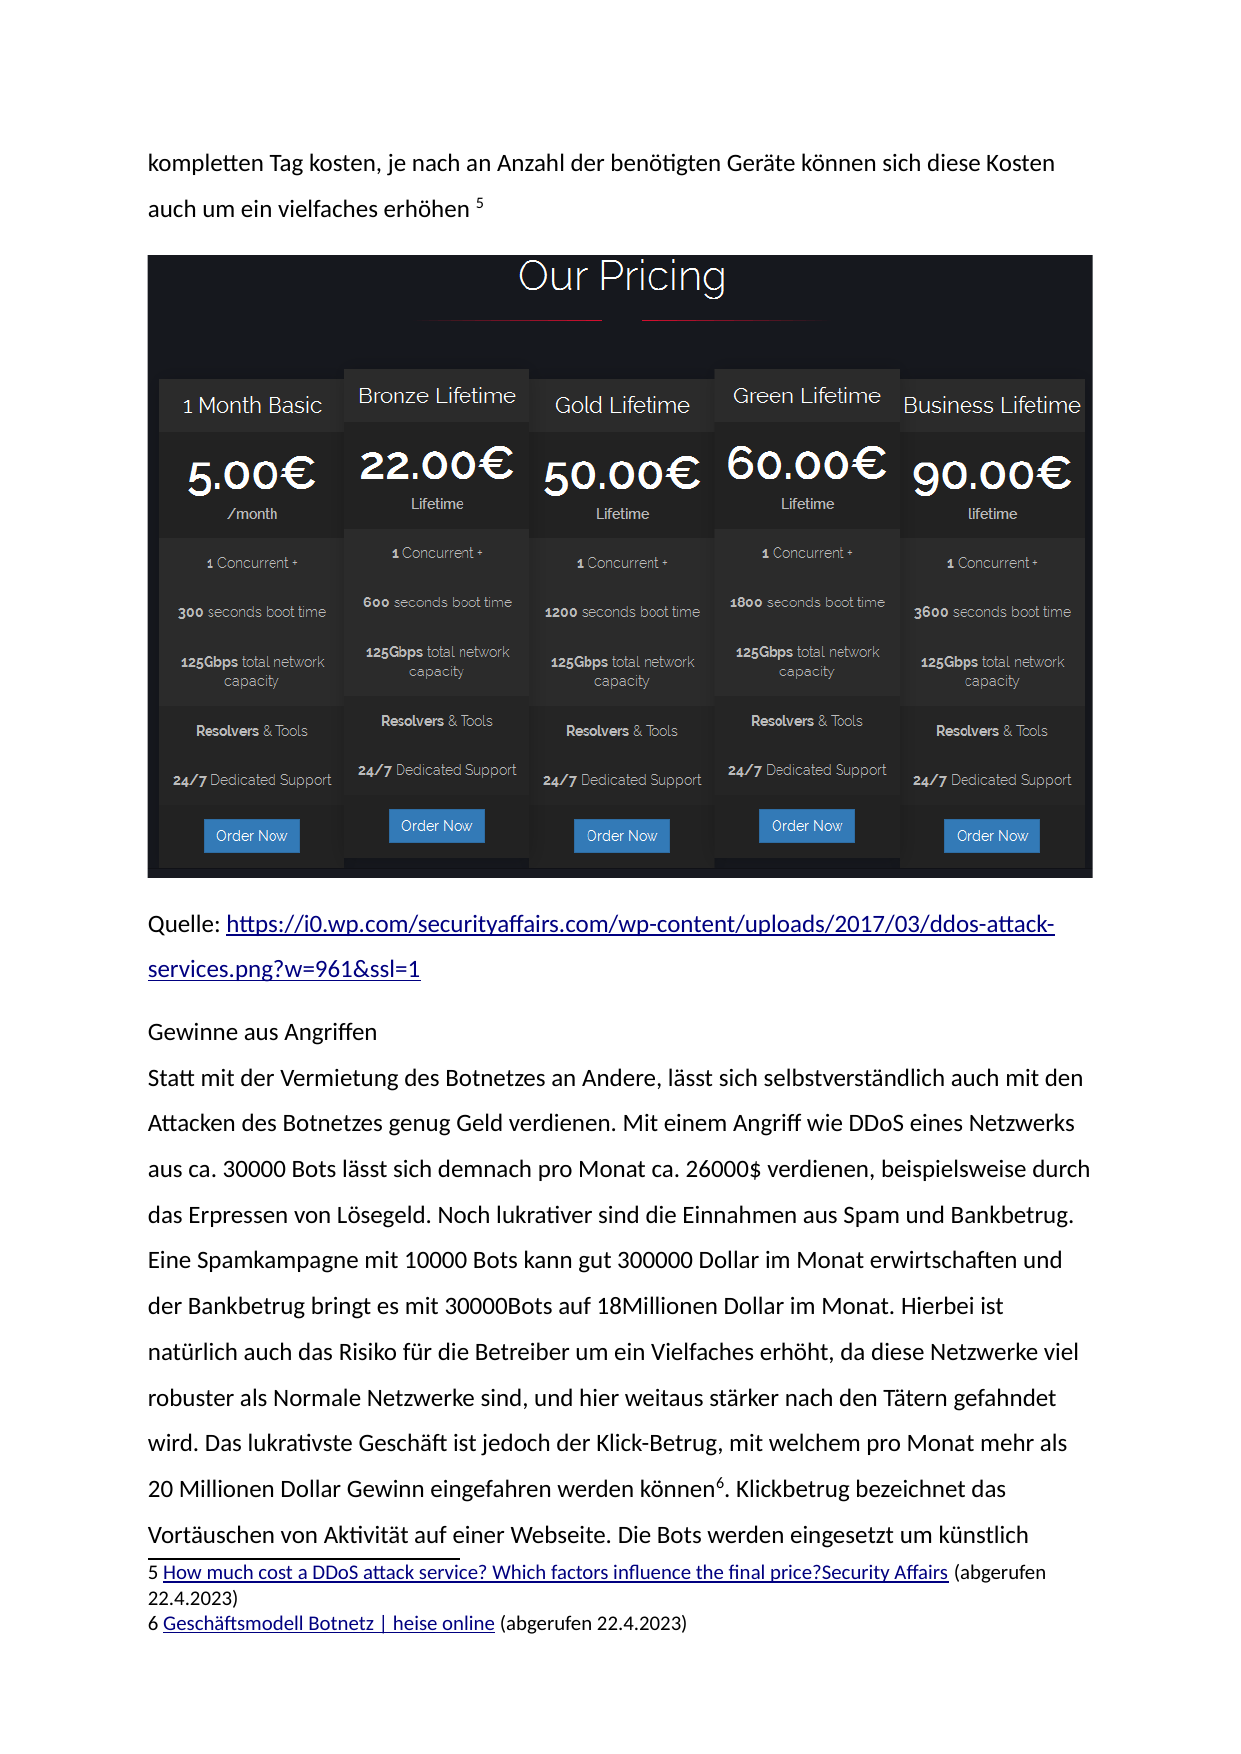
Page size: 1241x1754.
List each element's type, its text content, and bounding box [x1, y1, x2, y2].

text Gewinne aus Angriffen Statt mit der Vermietung des Botnetzes an Andere, lässt sich selbstverständlich auch mit den Attacken des Botnetzes genug Geld verdienen. Mit einem Angriff wie DDoS eines Netzwerks aus ca. 30000 Bots lässt sich demnach pro Monat ca. 26000$ verdienen, beispielsweise durch das Erpressen von Lösegeld. Noch lukrativer sind die Einnahmen aus Spam und Bankbetrug. Eine Spamkampagne mit 10000 Bots kann gut 300000 Dollar im Monat erwirtschaften und der Bankbetrug bringt es mit 30000Bots auf 18Millionen Dollar im Monat. Hierbei ist natürlich auch das Risiko für die Betreiber um ein Vielfaches erhöht, da diese Netzwerke viel robuster als Normale Netzwerke sind, und hier weitaus stärker nach den Tätern gefahndet wird. Das lukrativste Geschäft ist jedoch der Klick-Betrug, mit welchem pro Monat mehr als 20 Millionen Dollar Gewinn eingefahren werden können. Klickbetrug bezeichnet das Vortäuschen von Aktivität auf einer Webseite. Die Bots werden eingesetzt um künstlich [148, 1016, 1093, 1549]
text Geschäftsmodell Botnetz | heise online (abgerufen 22.4.2023) [148, 1610, 1093, 1636]
text kompletten Tag kosten, je nach an Anzahl der benötigten Geräte können sich diese Kosten auch um ein vielfaches erhöhen [148, 148, 1093, 224]
text How much cost a DDoS attack service? Which factors influence the final price?Security Affairs (abgerufen 22.4.2023) [148, 1559, 1093, 1610]
text Quelle: https://i0.wp.com/securityaffairs.com/wp-content/uploads/2017/03/ddos-attack-services.png?w=961&ssl=1 [148, 908, 1093, 984]
